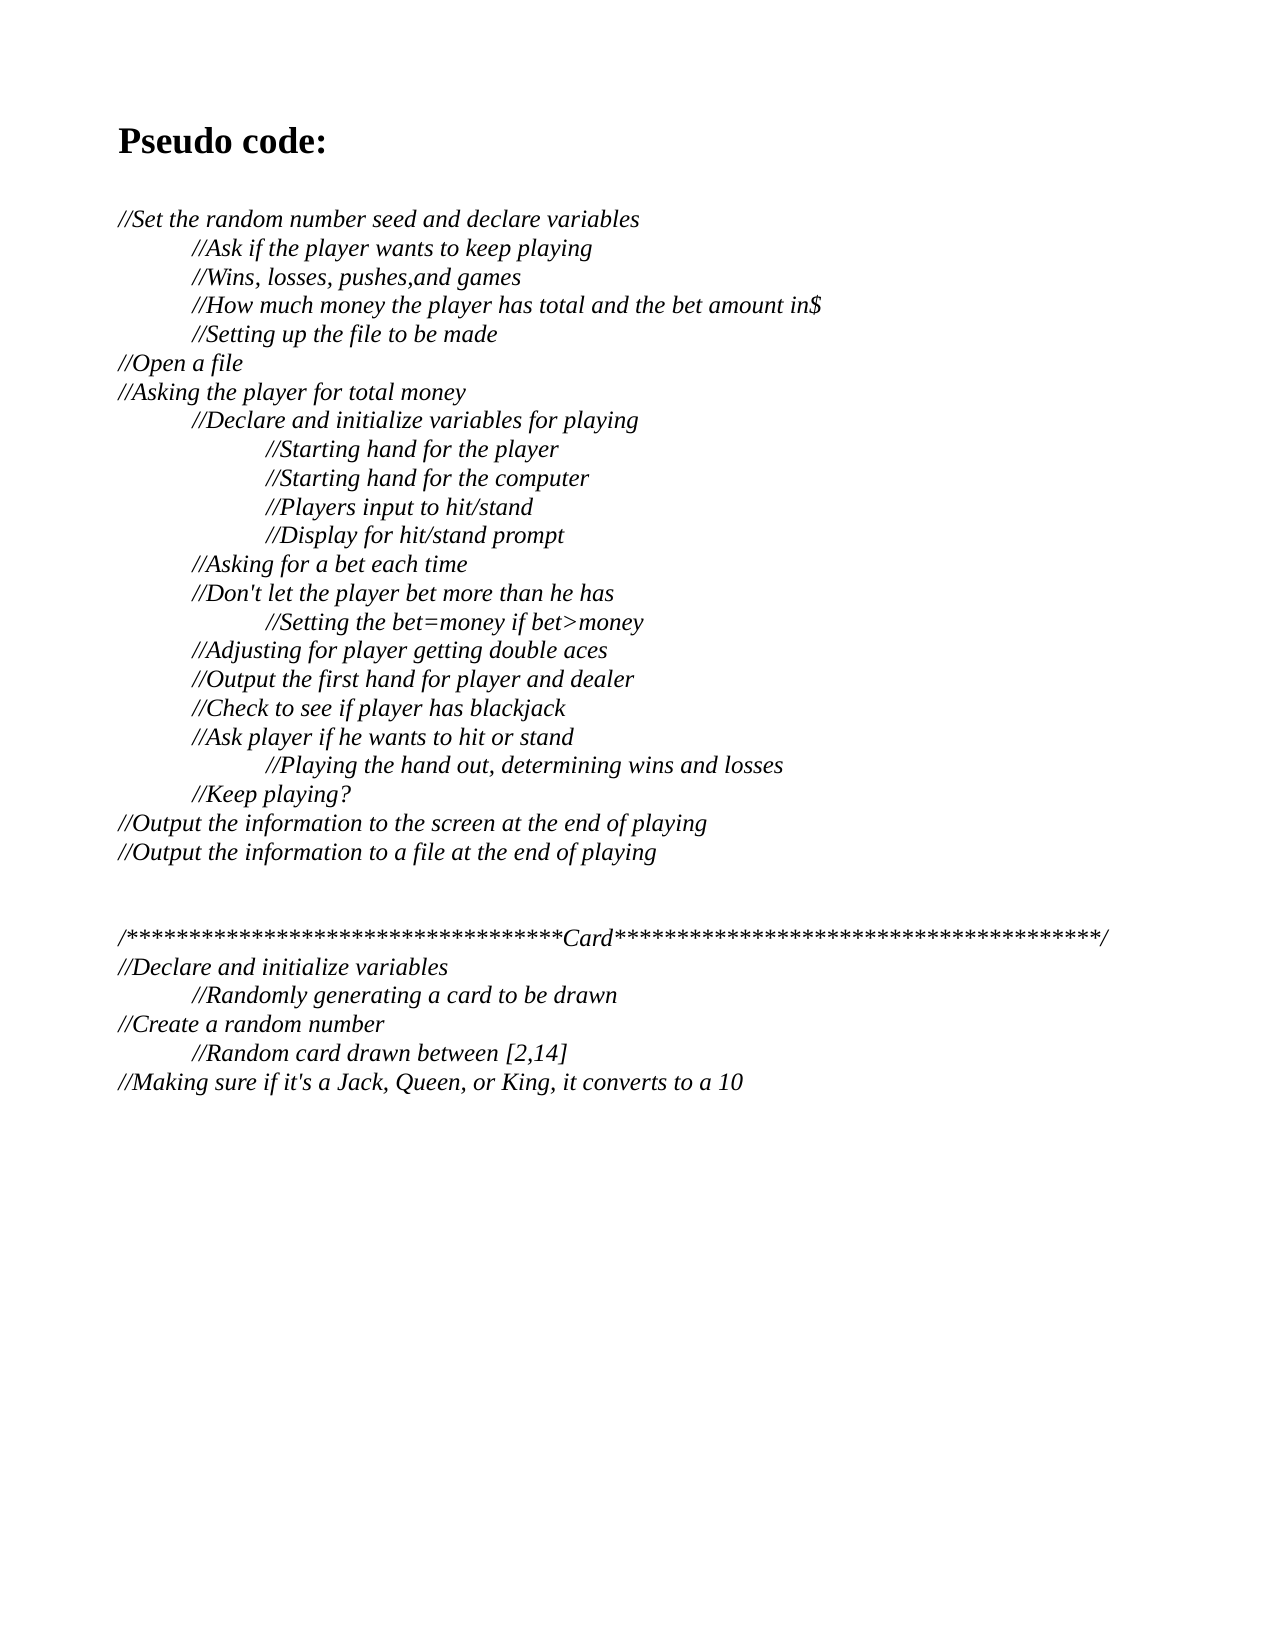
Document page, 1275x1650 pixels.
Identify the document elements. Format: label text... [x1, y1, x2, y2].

text //Setting the bet=money if bet>money [118, 607, 1157, 636]
text //Ask if the player wants to keep playing [118, 233, 1157, 262]
text //Output the information to the screen at the end of playing [118, 808, 1157, 837]
text //Open a file [118, 348, 1157, 377]
text //Create a random number [118, 1009, 1157, 1038]
text //Asking for a bet each time [118, 549, 1157, 578]
text /***********************************Card***************************************/ [118, 923, 1157, 952]
text //Declare and initialize variables for playing [118, 406, 1157, 434]
text //Players input to hit/stand [118, 492, 1157, 521]
text //Random card drawn between [2,14] [118, 1038, 1157, 1067]
text Pseudo code: [118, 118, 1157, 161]
text //Making sure if it's a Jack, Queen, or King, it converts to a 10 [118, 1067, 1157, 1096]
text //Starting hand for the computer [118, 463, 1157, 492]
text //Asking the player for total money [118, 377, 1157, 406]
text //Ask player if he wants to hit or stand [118, 722, 1157, 751]
text //Setting up the file to be made [118, 319, 1157, 348]
text //Randomly generating a card to be drawn [118, 981, 1157, 1009]
text //Adjusting for player getting double aces [118, 636, 1157, 664]
text //Declare and initialize variables [118, 952, 1157, 981]
text //Starting hand for the player [118, 434, 1157, 463]
text //Keep playing? [118, 779, 1157, 808]
text //Don't let the player bet more than he has [118, 578, 1157, 607]
text //Output the information to a file at the end of playing [118, 837, 1157, 866]
text //Wins, losses, pushes,and games [118, 262, 1157, 291]
text //How much money the player has total and the bet amount in$ [118, 291, 1157, 319]
text //Set the random number seed and declare variables [118, 204, 1157, 233]
text //Display for hit/stand prompt [118, 521, 1157, 549]
text //Check to see if player has blackjack [118, 693, 1157, 722]
text //Playing the hand out, determining wins and losses [118, 751, 1157, 779]
text //Output the first hand for player and dealer [118, 664, 1157, 693]
